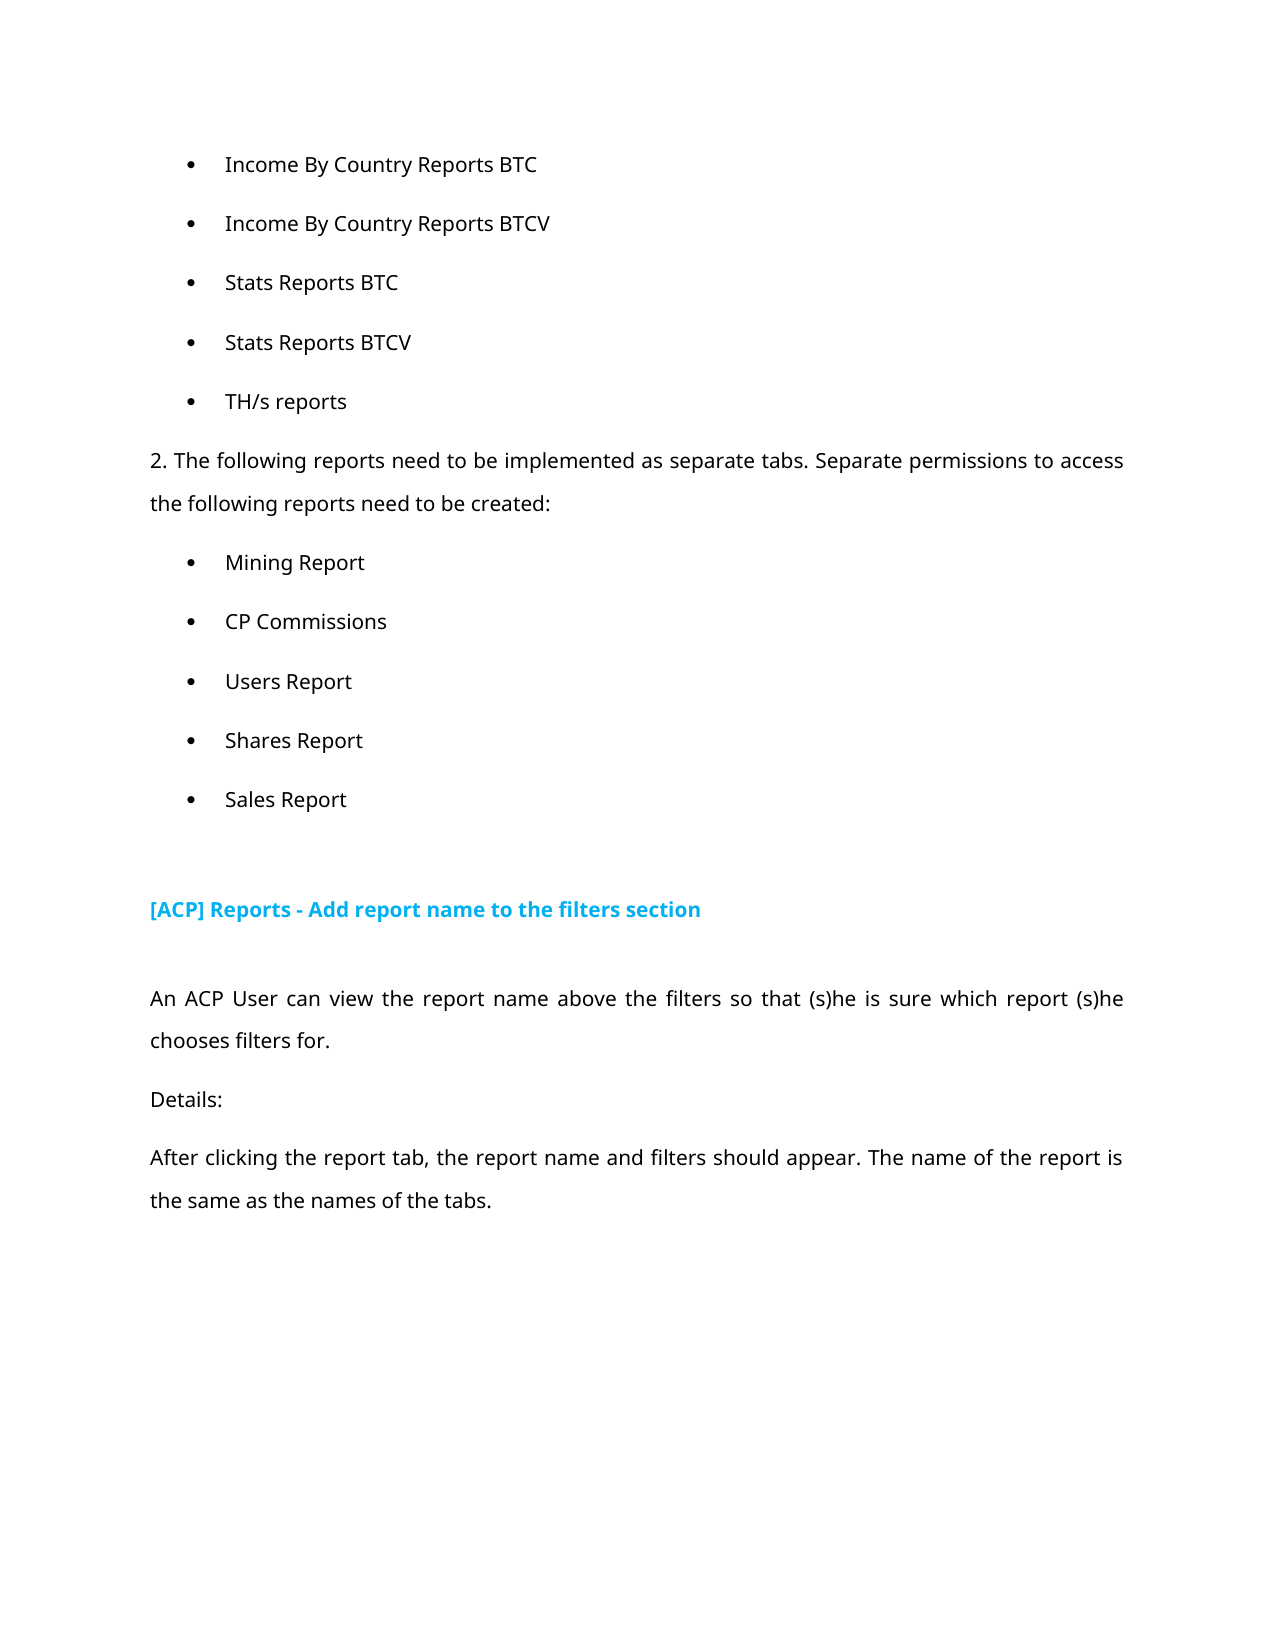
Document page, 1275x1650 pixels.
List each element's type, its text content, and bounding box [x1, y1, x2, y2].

list Sales Report [187, 785, 1125, 814]
list TH/s reports [187, 387, 1125, 416]
list Shares Report [187, 726, 1125, 754]
text 2. The following reports need to be implemented as separate tabs. Separate permissions to access the following reports need to be created: [150, 446, 1125, 517]
list Income By Country Reports BTC [187, 150, 1125, 178]
text After clicking the report tab, the report name and filters should appear. The name of the report is the same as the names of the tabs. [150, 1143, 1125, 1214]
text Details: [150, 1085, 1125, 1113]
list Stats Reports BTC [187, 268, 1125, 297]
list Income By Country Reports BTCV [187, 209, 1125, 238]
list Stats Reports BTCV [187, 328, 1125, 356]
list Mining Report [187, 548, 1125, 577]
text An ACP User can view the report name above the filters so that (s)he is sure which report (s)he chooses filters for. [150, 984, 1125, 1055]
list CP Commissions [187, 607, 1125, 636]
list Users Report [187, 667, 1125, 695]
subtitle [ACP] Reports - Add report name to the filters section [150, 895, 1125, 923]
